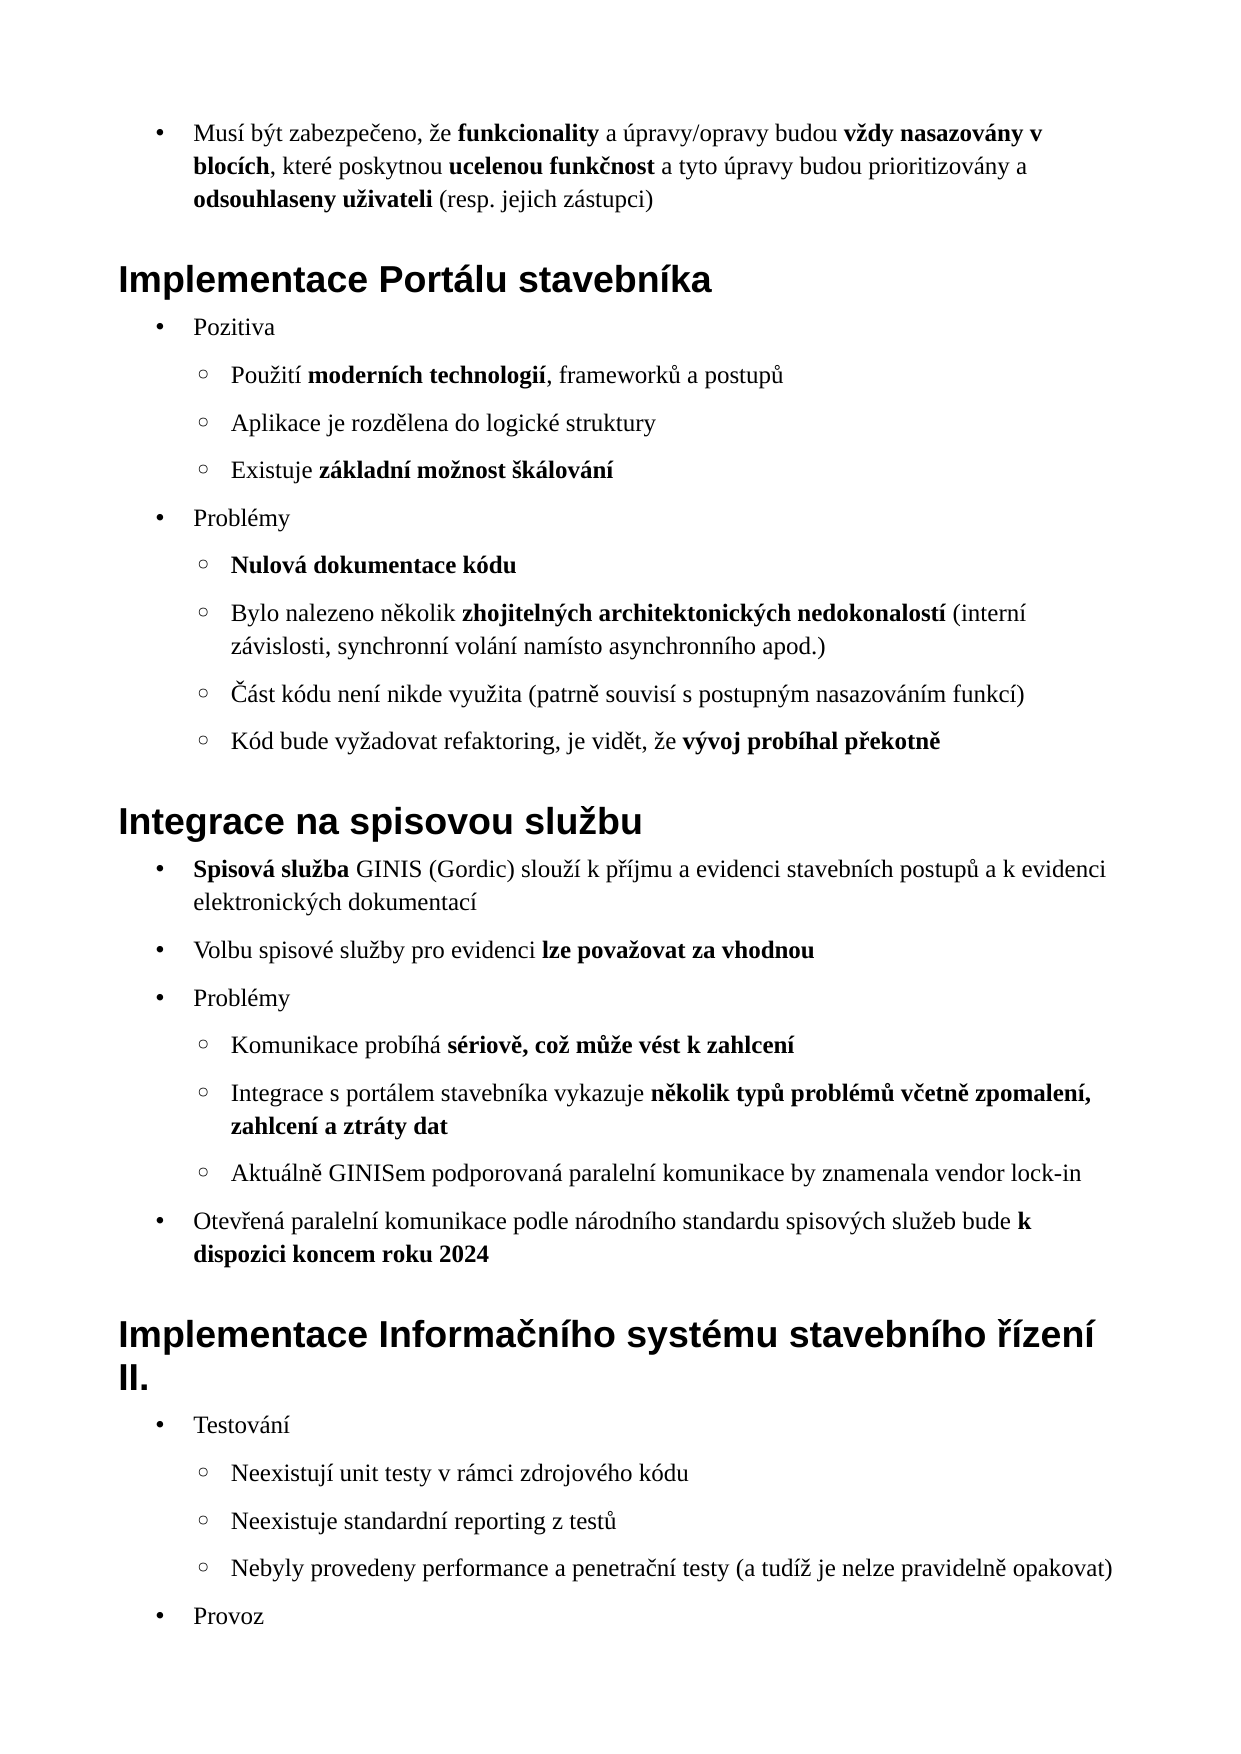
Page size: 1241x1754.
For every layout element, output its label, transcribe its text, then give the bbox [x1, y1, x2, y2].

list Volbu spisové služby pro evidenci lze považovat za vhodnou [156, 935, 1122, 964]
list Bylo nalezeno několik zhojitelných architektonických nedokonalostí (interní závislosti, synchronní volání namísto asynchronního apod.) [193, 598, 1122, 660]
subtitle Integrace na spisovou službu [118, 799, 1122, 842]
list Testování [156, 1411, 1122, 1439]
list Aplikace je rozdělena do logické struktury [193, 408, 1122, 436]
list Existuje základní možnost škálování [193, 455, 1122, 484]
list Nulová dokumentace kódu [193, 550, 1122, 579]
subtitle Implementace Informačního systému stavebního řízení II. [118, 1312, 1122, 1398]
list Problémy [156, 503, 1122, 532]
list Část kódu není nikde využita (patrně souvisí s postupným nasazováním funkcí) [193, 679, 1122, 707]
subtitle Implementace Portálu stavebníka [118, 257, 1122, 300]
list Neexistuje standardní reporting z testů [193, 1506, 1122, 1534]
list Integrace s portálem stavebníka vykazuje několik typů problémů včetně zpomalení, zahlcení a ztráty dat [193, 1078, 1122, 1140]
list Neexistují unit testy v rámci zdrojového kódu [193, 1458, 1122, 1487]
list Otevřená paralelní komunikace podle národního standardu spisových služeb bude k dispozici koncem roku 2024 [156, 1206, 1122, 1268]
list Aktuálně GINISem podporovaná paralelní komunikace by znamenala vendor lock-in [193, 1158, 1122, 1187]
list Musí být zabezpečeno, že funkcionality a úpravy/opravy budou vždy nasazovány v blocích, které poskytnou ucelenou funkčnost a tyto úpravy budou prioritizovány a odsouhlaseny uživateli (resp. jejich zástupci) [156, 118, 1122, 213]
list Spisová služba GINIS (Gordic) slouží k příjmu a evidenci stavebních postupů a k evidenci elektronických dokumentací [156, 854, 1122, 916]
list Komunikace probíhá sériově, což může vést k zahlcení [193, 1030, 1122, 1059]
list Nebyly provedeny performance a penetrační testy (a tudíž je nelze pravidelně opakovat) [193, 1553, 1122, 1582]
list Problémy [156, 983, 1122, 1011]
list Kód bude vyžadovat refaktoring, je vidět, že vývoj probíhal překotně [193, 726, 1122, 755]
list Provoz [156, 1601, 1122, 1630]
list Pozitiva [156, 312, 1122, 341]
list Použití moderních technologií, frameworků a postupů [193, 360, 1122, 389]
